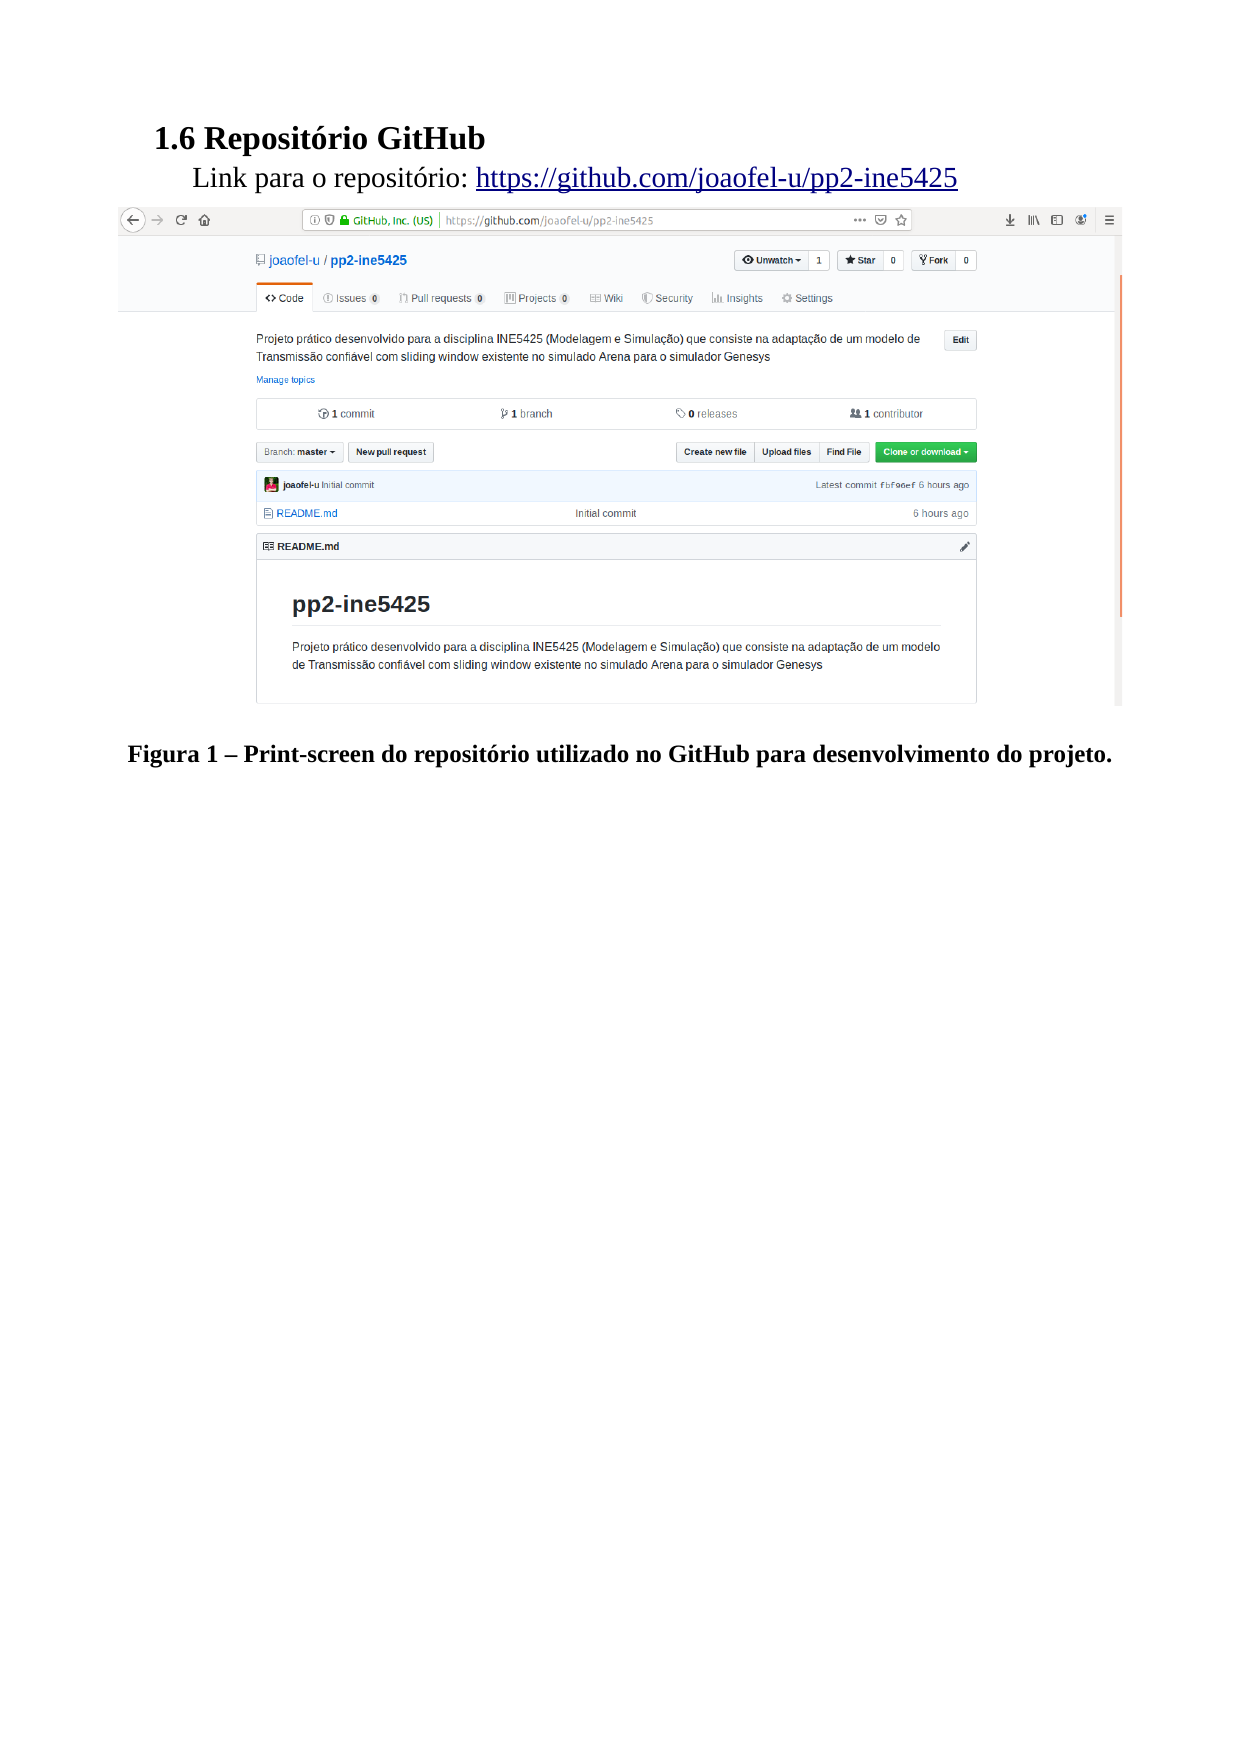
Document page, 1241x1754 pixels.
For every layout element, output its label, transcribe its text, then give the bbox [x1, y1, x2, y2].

text 1.6 Repositório GitHub [153, 118, 1122, 156]
picture [118, 207, 1123, 706]
text Figura 1 – Print-screen do repositório utilizado no GitHub para desenvolvimento do projeto. [118, 739, 1122, 767]
text Link para o repositório: https://github.com/joaofel-u/pp2-ine5425 [118, 156, 1122, 195]
